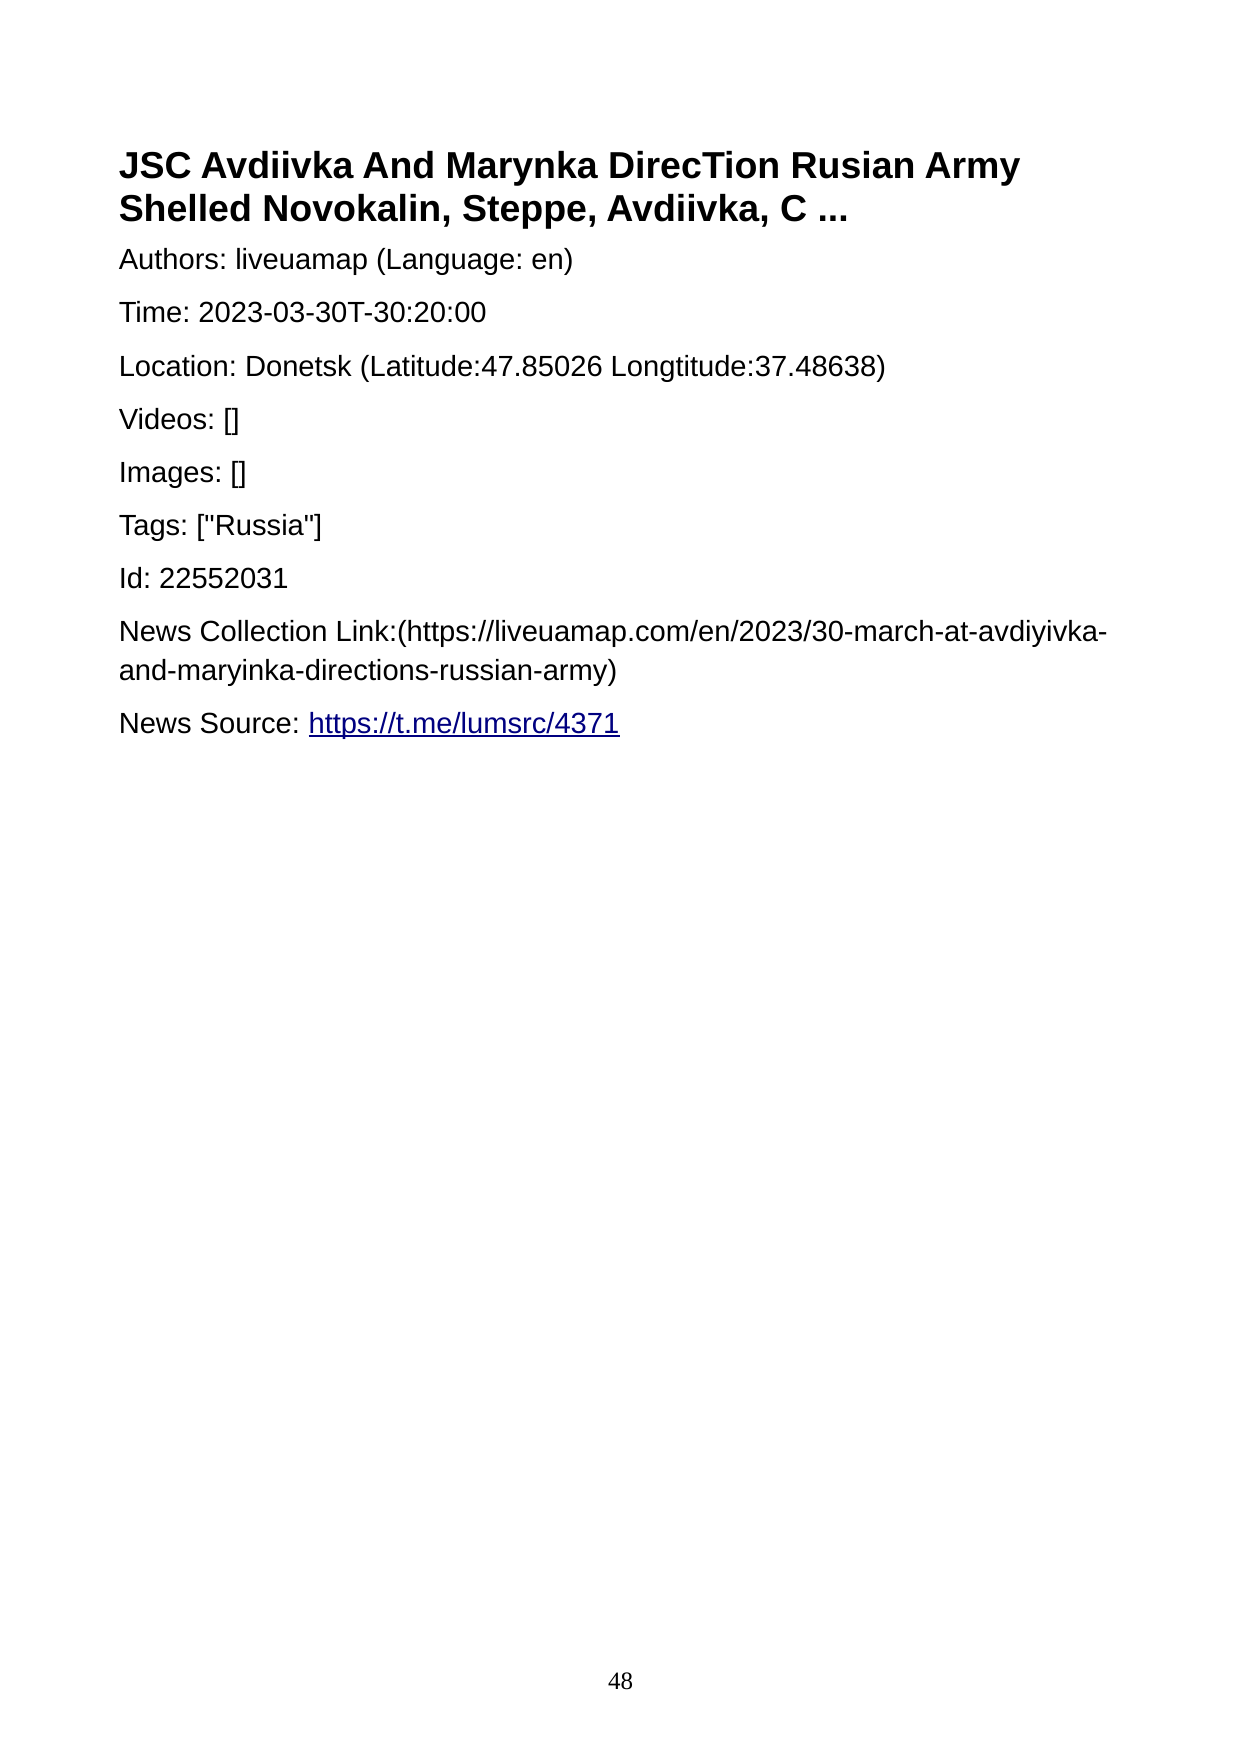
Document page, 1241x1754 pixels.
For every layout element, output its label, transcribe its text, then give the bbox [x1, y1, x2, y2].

text News Collection Link:(https://liveuamap.com/en/2023/30-march-at-avdiyivka-and-maryinka-directions-russian-army) [118, 614, 1122, 686]
text Id: 22552031 [118, 561, 1122, 594]
subtitle JSC Avdiivka And Marynka DirecTion Rusian Army Shelled Novokalin, Steppe, Avdiivka, C ... [118, 143, 1122, 230]
text Authors: liveuamap (Language: en) [118, 242, 1122, 276]
text Images: [] [118, 455, 1122, 488]
text Videos: [] [118, 402, 1122, 435]
text Location: Donetsk (Latitude:47.85026 Longtitude:37.48638) [118, 348, 1122, 382]
text News Source: https://t.me/lumsrc/4371 [118, 706, 1122, 739]
text Time: 2023-03-30T-30:20:00 [118, 295, 1122, 329]
text Tags: ["Russia"] [118, 508, 1122, 541]
